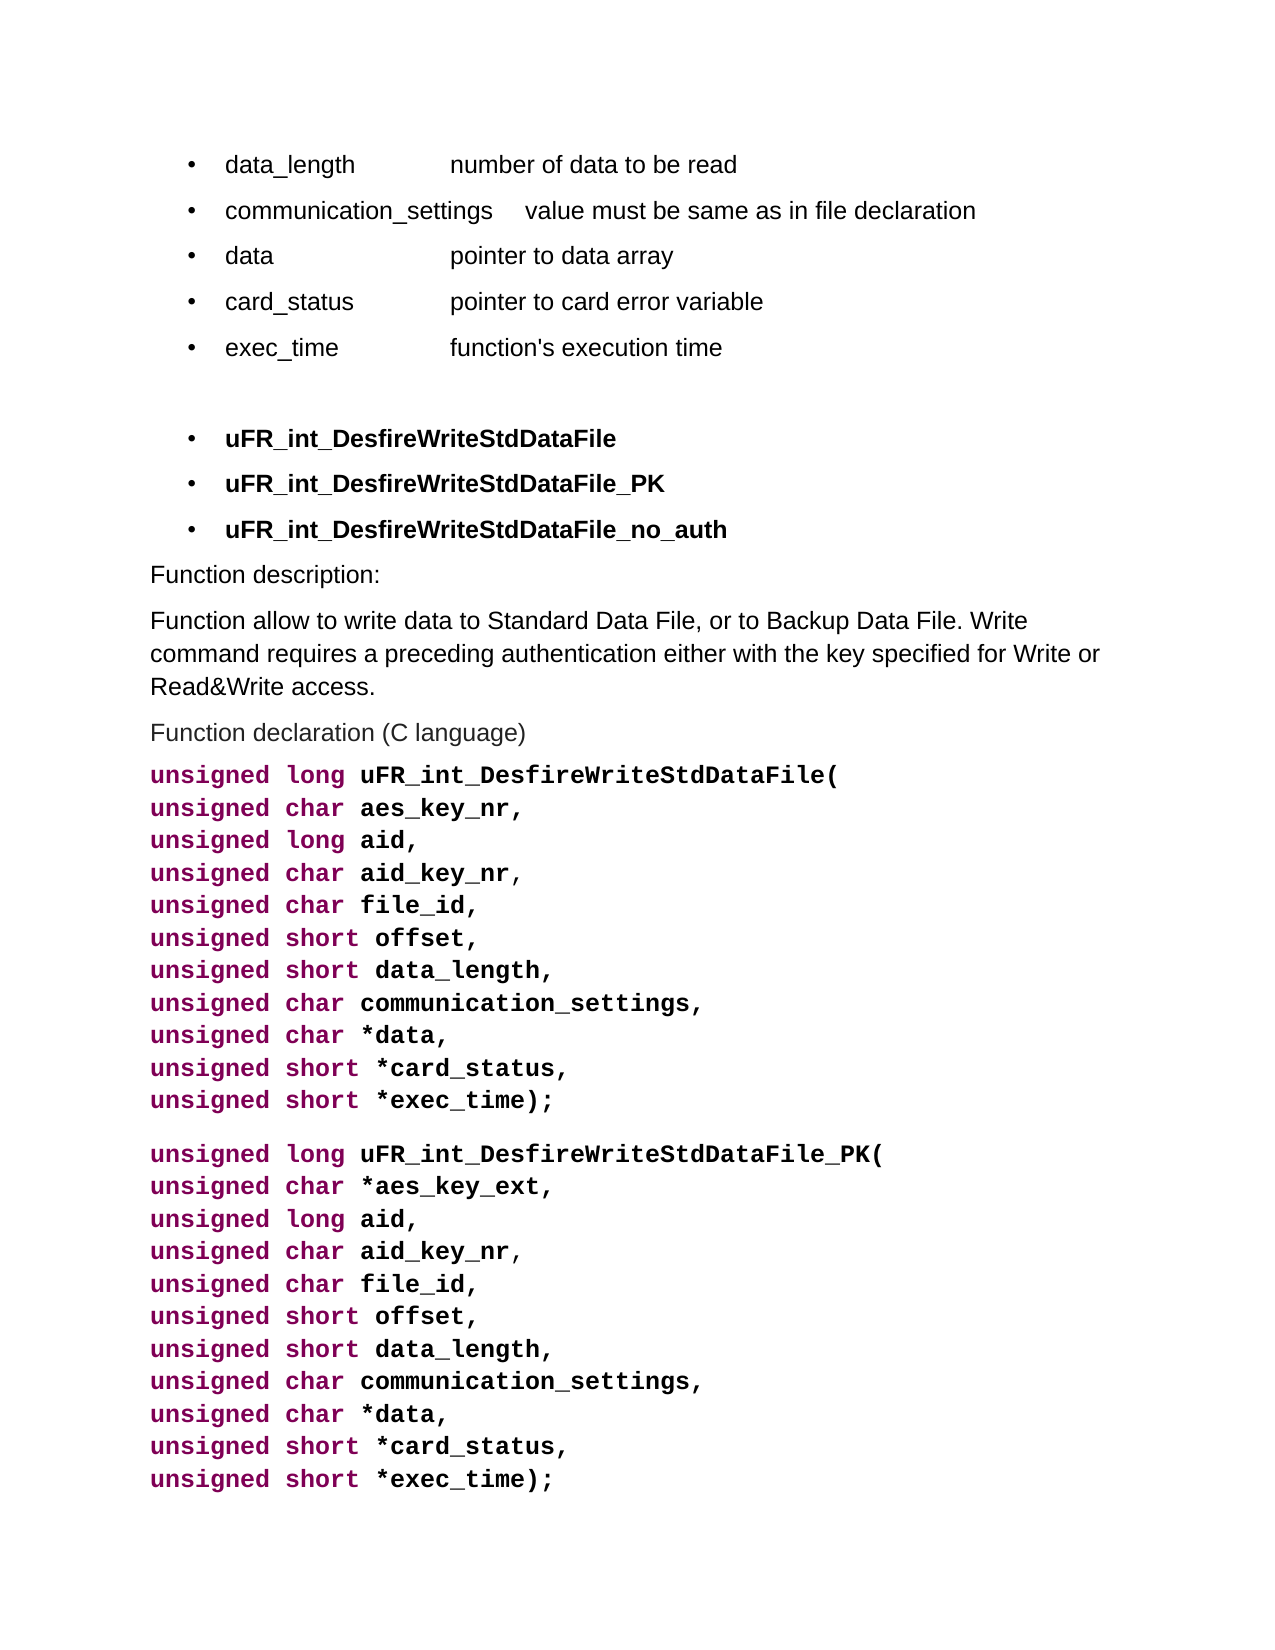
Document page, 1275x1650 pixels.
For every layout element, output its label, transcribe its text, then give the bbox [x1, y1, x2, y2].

text Function description: [150, 561, 1125, 589]
list data pointer to data array [187, 241, 1125, 270]
list exec_time function's execution time [187, 332, 1125, 361]
text Function allow to write data to Standard Data File, or to Backup Data File. Write command requires a preceding authentication either with the key specified for Write or Read&Write access. [150, 606, 1125, 701]
text unsigned long uFR_int_DesfireWriteStdDataFile_PK( unsigned char *aes_key_ext, unsigned long aid, unsigned char aid_key_nr, unsigned char file_id, unsigned short offset, unsigned short data_length, unsigned char communication_settings, unsigned char *data, unsigned short *card_status, unsigned short *exec_time); [150, 1141, 1125, 1495]
text Function declaration (C language) [150, 718, 1125, 746]
text unsigned long uFR_int_DesfireWriteStdDataFile( unsigned char aes_key_nr, unsigned long aid, unsigned char aid_key_nr, unsigned char file_id, unsigned short offset, unsigned short data_length, unsigned char communication_settings, unsigned char *data, unsigned short *card_status, unsigned short *exec_time); [150, 763, 1125, 1116]
list card_status pointer to card error variable [187, 287, 1125, 316]
list uFR_int_DesfireWriteStdDataFile_PK [187, 469, 1125, 498]
list uFR_int_DesfireWriteStdDataFile_no_auth [187, 515, 1125, 544]
list data_length number of data to be read [187, 150, 1125, 179]
list communication_settings value must be same as in file declaration [187, 196, 1125, 224]
list uFR_int_DesfireWriteStdDataFile [187, 424, 1125, 452]
